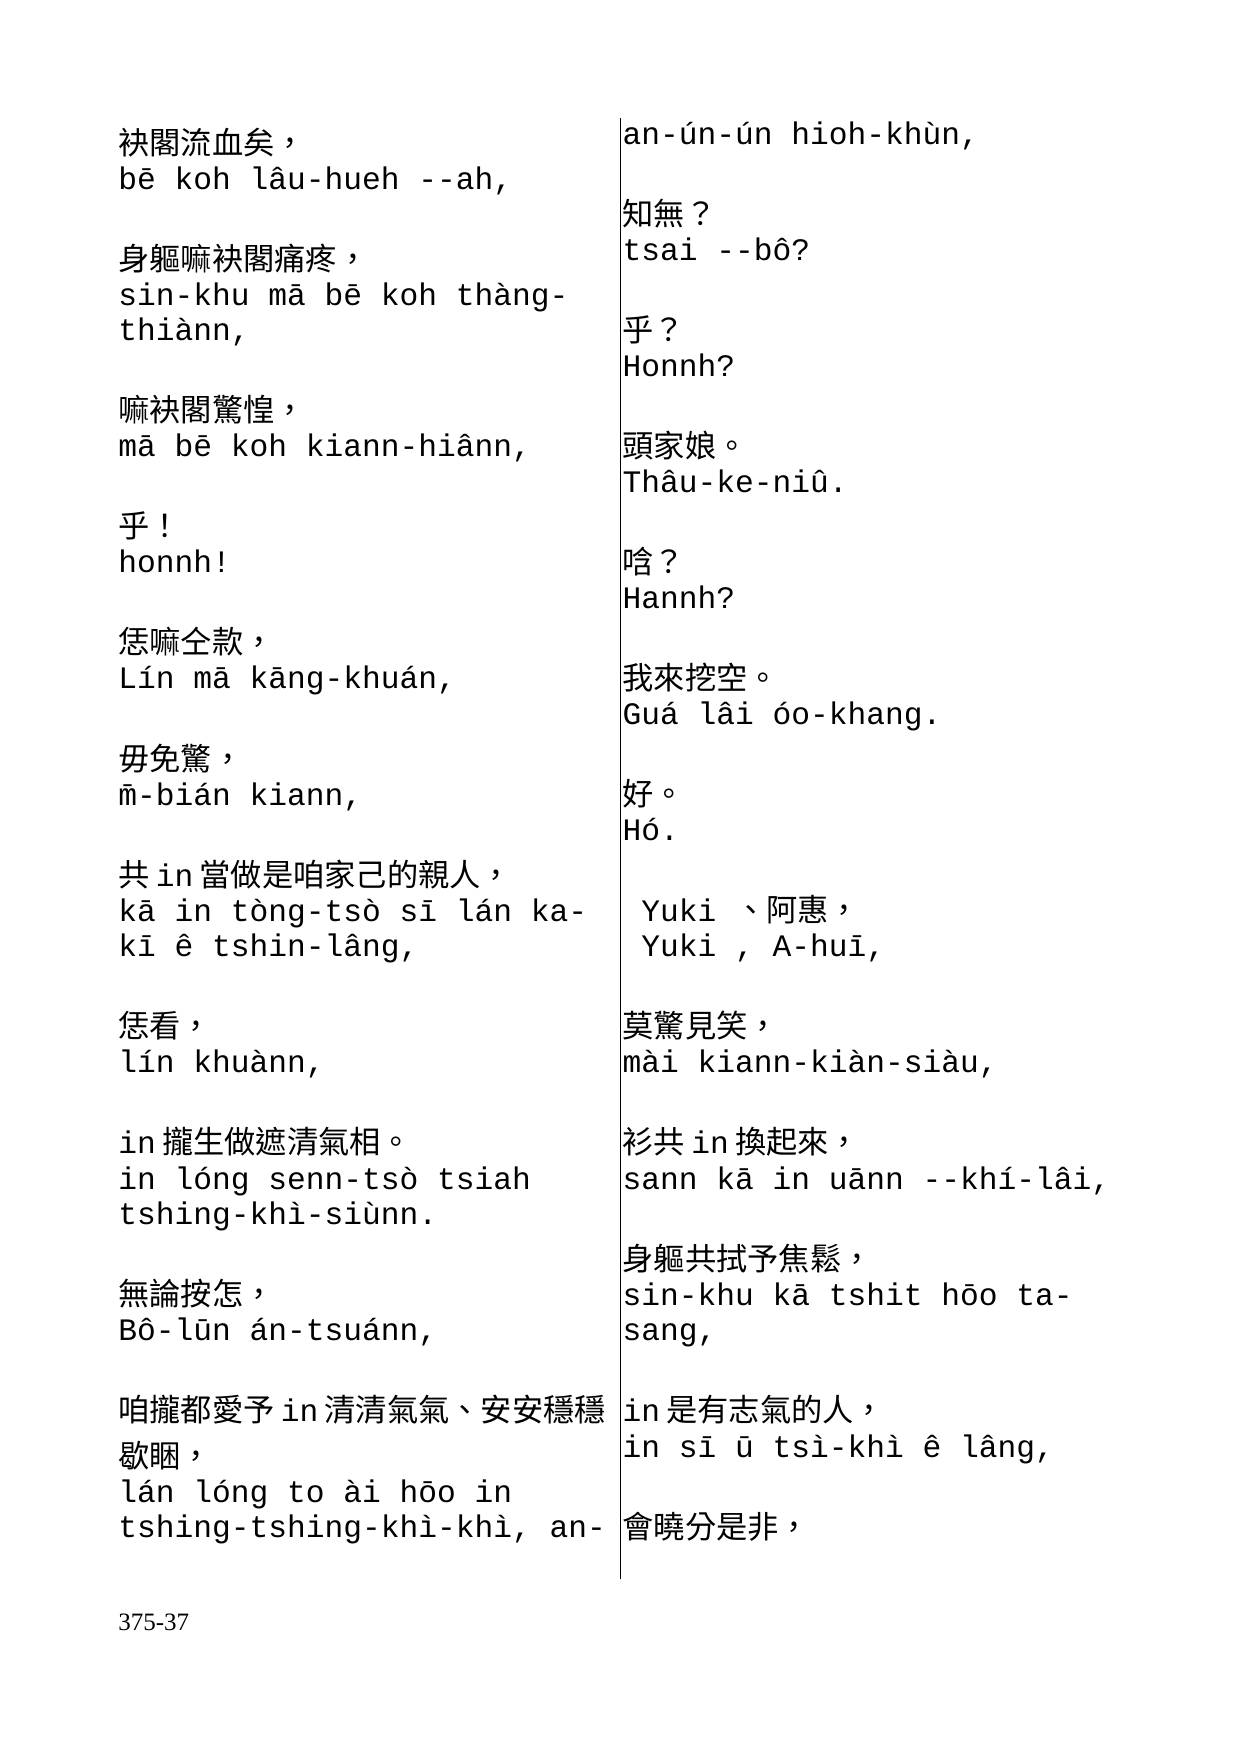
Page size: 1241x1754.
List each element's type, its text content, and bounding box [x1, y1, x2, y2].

text sin-khu kā tshit hōo ta-sang, [622, 1279, 1122, 1350]
text mài kiann-kiàn-siàu, [622, 1047, 1122, 1082]
text Hannh? [622, 582, 1122, 618]
text bē koh lâu-hueh --ah, [118, 163, 618, 199]
text 我來挖空。 [622, 653, 1122, 698]
text 知無？ [622, 189, 1122, 234]
text 乎！ [118, 502, 618, 547]
text an-ún-ún hioh-khùn, [622, 118, 1122, 153]
text 身軀共拭予焦鬆， [622, 1234, 1122, 1279]
text 恁看， [118, 1002, 618, 1047]
text Yuki , A-huī, [622, 931, 1122, 966]
text 頭家娘。 [622, 421, 1122, 466]
text 衫共in換起來， [622, 1118, 1122, 1163]
text 咱攏都愛予in清清氣氣、安安穩穩歇睏， [118, 1386, 618, 1476]
text 會曉分是非， [622, 1502, 1122, 1547]
text sin-khu mā bē koh thàng-thiànn, [118, 279, 618, 350]
text sann kā in uānn --khí-lâi, [622, 1163, 1122, 1199]
text tsai --bô? [622, 234, 1122, 269]
text Honnh? [622, 350, 1122, 386]
text lán lóng to ài hōo in tshing-tshing-khì-khì, an- [118, 1476, 618, 1547]
text 共in當做是咱家己的親人， [118, 850, 618, 895]
text 毋免驚， [118, 734, 618, 779]
text in是有志氣的人， [622, 1386, 1122, 1431]
text 莫驚見笑， [622, 1002, 1122, 1047]
text kā in tòng-tsò sī lán ka-kī ê tshin-lâng, [118, 895, 618, 966]
text 嘛袂閣驚惶， [118, 386, 618, 431]
text Bô-lūn án-tsuánn, [118, 1315, 618, 1350]
text 乎？ [622, 305, 1122, 350]
text Hó. [622, 814, 1122, 850]
text in sī ū tsì-khì ê lâng, [622, 1431, 1122, 1467]
text 唅？ [622, 537, 1122, 582]
text 恁嘛仝款， [118, 618, 618, 663]
text mā bē koh kiann-hiânn, [118, 431, 618, 466]
text Yuki 、阿惠， [622, 885, 1122, 931]
text Thâu-ke-niû. [622, 466, 1122, 502]
text 好。 [622, 769, 1122, 814]
text Lín mā kāng-khuán, [118, 663, 618, 698]
text in攏生做遮清氣相。 [118, 1118, 618, 1163]
text 身軀嘛袂閣痛疼， [118, 234, 618, 279]
text 袂閣流血矣， [118, 118, 618, 163]
text in lóng senn-tsò tsiah tshing-khì-siùnn. [118, 1163, 618, 1234]
text 無論按怎， [118, 1269, 618, 1315]
text Guá lâi óo-khang. [622, 698, 1122, 734]
text honnh! [118, 547, 618, 582]
text lín khuànn, [118, 1047, 618, 1082]
text m̄-bián kiann, [118, 779, 618, 814]
